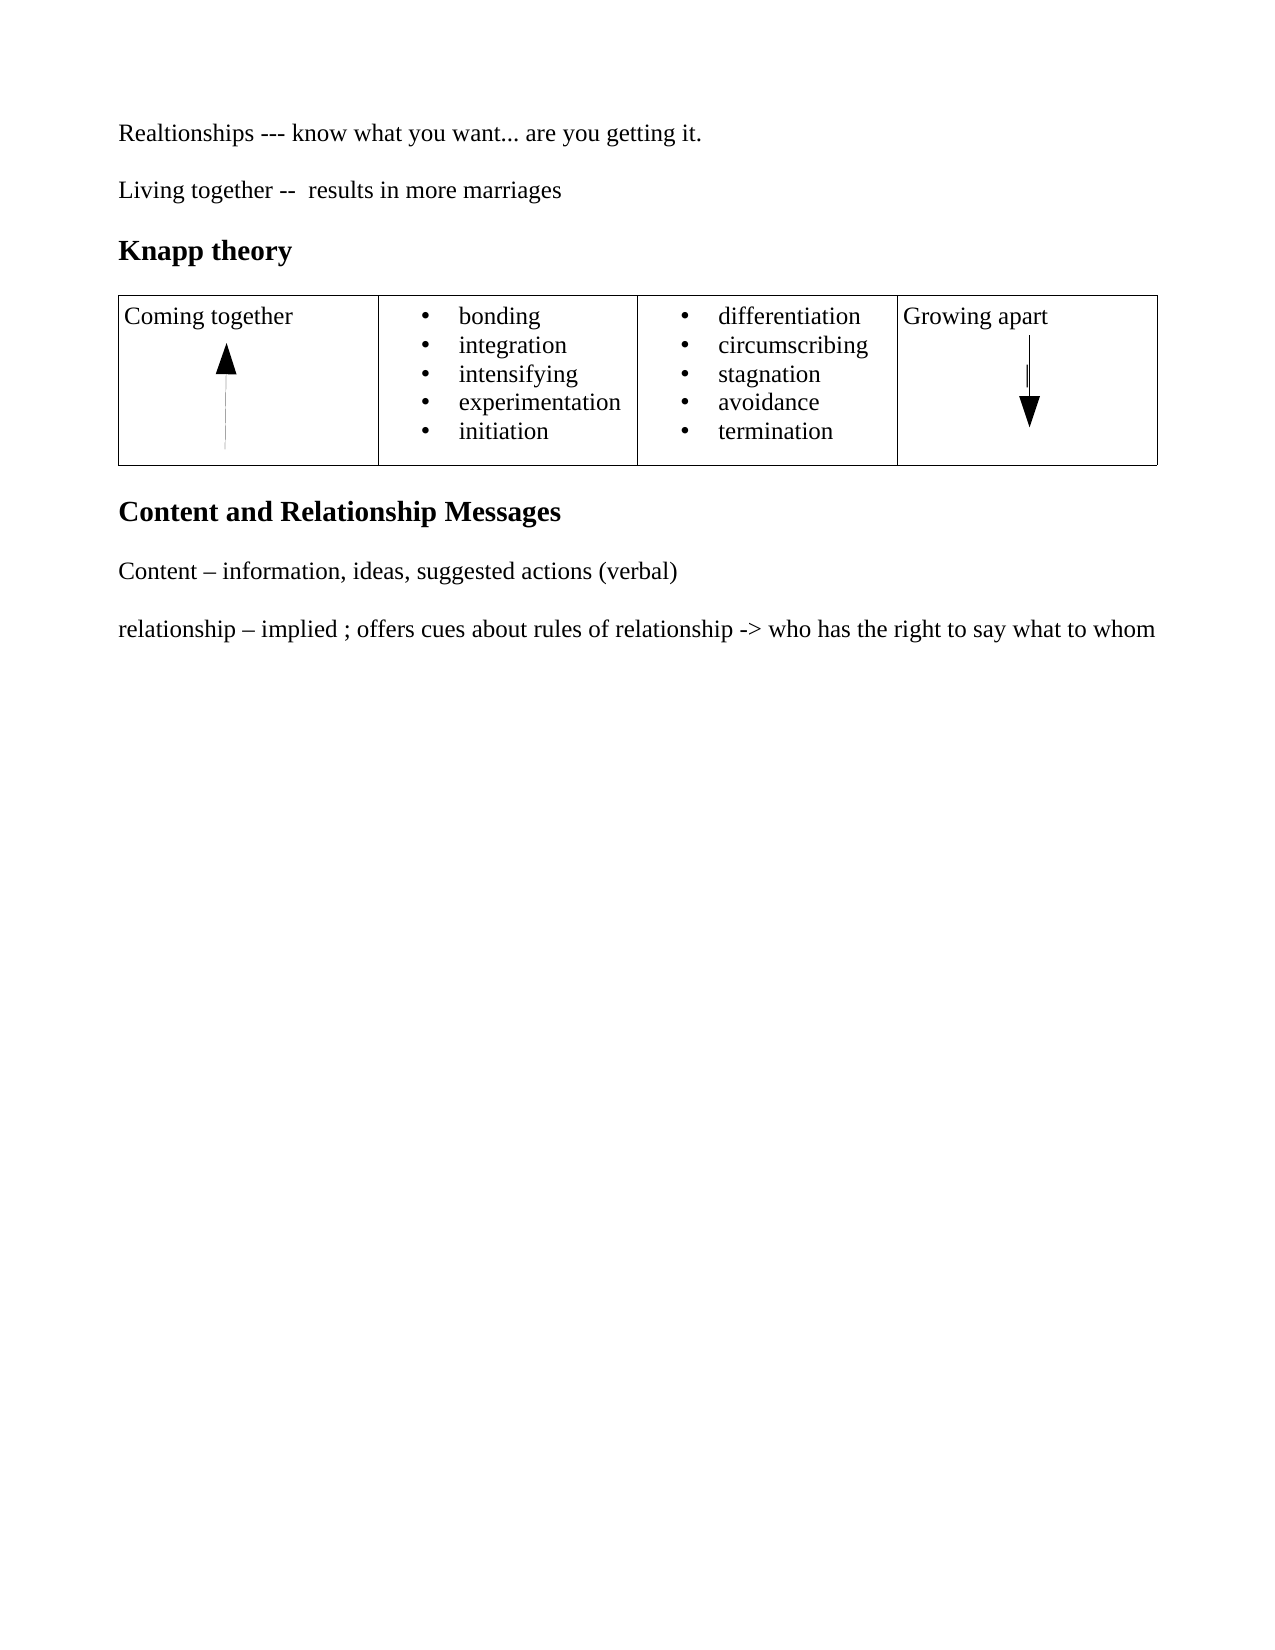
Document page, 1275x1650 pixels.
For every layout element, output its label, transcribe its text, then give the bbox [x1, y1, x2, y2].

text Content and Relationship Messages [118, 494, 1157, 527]
table_header Growing apart | [898, 296, 1157, 465]
table_header differentiation circumscribing stagnation avoidance termination [638, 296, 897, 465]
text relationship – implied ; offers cues about rules of relationship -> who has the right to say what to whom [118, 614, 1157, 642]
text Content – information, ideas, suggested actions (verbal) [118, 556, 1157, 585]
text Living together -- results in more marriages [118, 176, 1157, 204]
table_header bonding integration intensifying experimentation initiation [379, 296, 637, 465]
text Realtionships --- know what you want... are you getting it. [118, 118, 1157, 147]
table_header Coming together [119, 296, 378, 465]
text Knapp theory [118, 233, 1157, 267]
